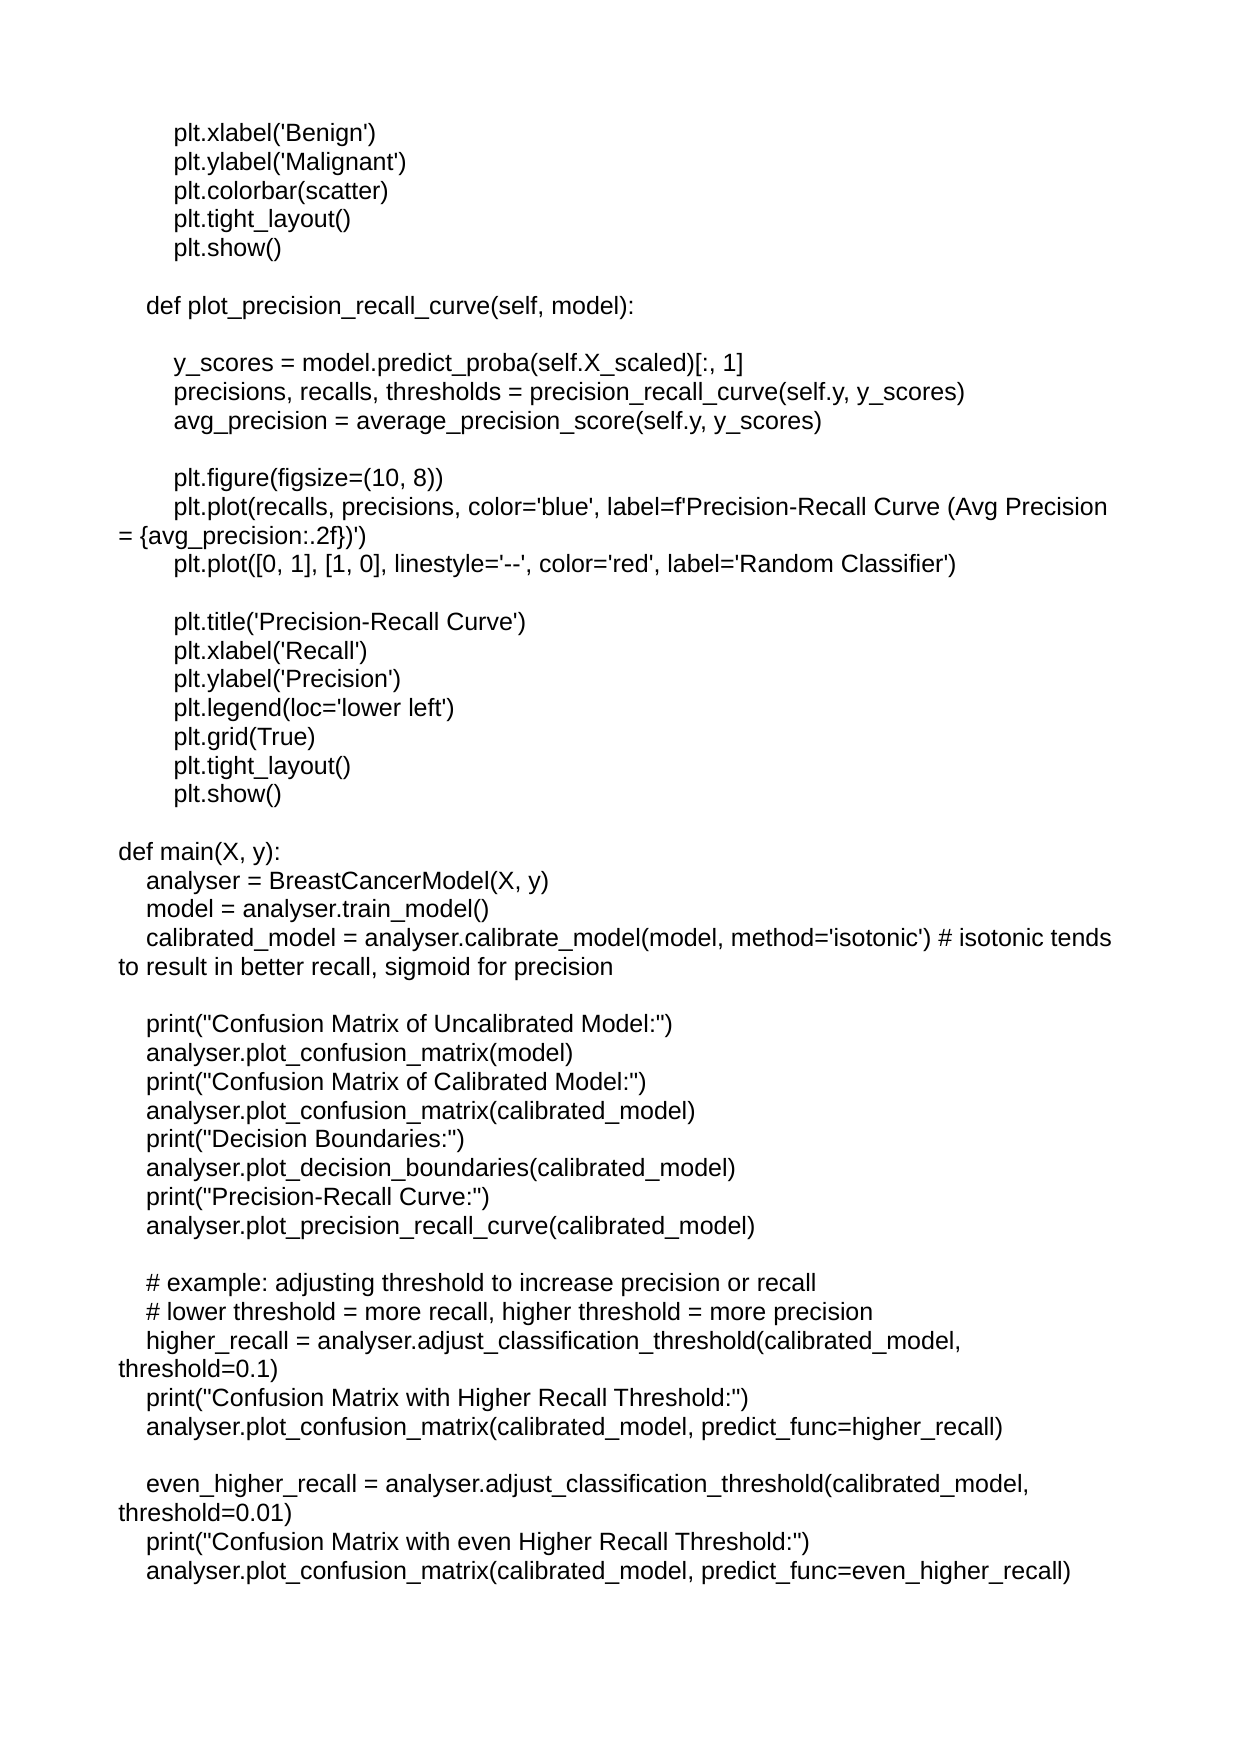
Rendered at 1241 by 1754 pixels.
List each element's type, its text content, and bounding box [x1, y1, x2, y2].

text analyser.plot_precision_recall_curve(calibrated_model) [118, 1211, 1122, 1239]
text print("Precision-Recall Curve:") [118, 1182, 1122, 1211]
text plt.grid(True) [118, 722, 1122, 751]
text calibrated_model = analyser.calibrate_model(model, method='isotonic') # isotonic tends to result in better recall, sigmoid for precision [118, 923, 1122, 981]
text plt.show() [118, 779, 1122, 808]
text analyser.plot_confusion_matrix(calibrated_model, predict_func=higher_recall) [118, 1412, 1122, 1441]
text plt.ylabel('Malignant') [118, 147, 1122, 176]
text avg_precision = average_precision_score(self.y, y_scores) [118, 406, 1122, 434]
text analyser.plot_decision_boundaries(calibrated_model) [118, 1153, 1122, 1182]
text plt.ylabel('Precision') [118, 664, 1122, 693]
text print("Decision Boundaries:") [118, 1124, 1122, 1153]
text def plot_precision_recall_curve(self, model): [118, 291, 1122, 319]
text analyser.plot_confusion_matrix(calibrated_model, predict_func=even_higher_recall) [118, 1556, 1122, 1584]
text print("Confusion Matrix with Higher Recall Threshold:") [118, 1383, 1122, 1412]
text plt.show() [118, 233, 1122, 262]
text plt.plot(recalls, precisions, color='blue', label=f'Precision-Recall Curve (Avg Precision = {avg_precision:.2f})') [118, 492, 1122, 549]
text plt.xlabel('Benign') [118, 118, 1122, 147]
text plt.tight_layout() [118, 751, 1122, 779]
text analyser.plot_confusion_matrix(calibrated_model) [118, 1096, 1122, 1124]
text plt.legend(loc='lower left') [118, 693, 1122, 722]
text plt.tight_layout() [118, 204, 1122, 233]
text model = analyser.train_model() [118, 894, 1122, 923]
text # lower threshold = more recall, higher threshold = more precision [118, 1297, 1122, 1326]
text def main(X, y): [118, 837, 1122, 866]
text print("Confusion Matrix of Calibrated Model:") [118, 1067, 1122, 1096]
text print("Confusion Matrix with even Higher Recall Threshold:") [118, 1527, 1122, 1556]
text higher_recall = analyser.adjust_classification_threshold(calibrated_model, threshold=0.1) [118, 1326, 1122, 1383]
text plt.plot([0, 1], [1, 0], linestyle='--', color='red', label='Random Classifier') [118, 549, 1122, 578]
text print("Confusion Matrix of Uncalibrated Model:") [118, 1009, 1122, 1038]
text precisions, recalls, thresholds = precision_recall_curve(self.y, y_scores) [118, 377, 1122, 406]
text # example: adjusting threshold to increase precision or recall [118, 1268, 1122, 1297]
text plt.title('Precision-Recall Curve') [118, 607, 1122, 636]
text analyser.plot_confusion_matrix(model) [118, 1038, 1122, 1067]
text y_scores = model.predict_proba(self.X_scaled)[:, 1] [118, 348, 1122, 377]
text plt.xlabel('Recall') [118, 636, 1122, 664]
text even_higher_recall = analyser.adjust_classification_threshold(calibrated_model, threshold=0.01) [118, 1469, 1122, 1527]
text analyser = BreastCancerModel(X, y) [118, 866, 1122, 894]
text plt.colorbar(scatter) [118, 176, 1122, 204]
text plt.figure(figsize=(10, 8)) [118, 463, 1122, 492]
